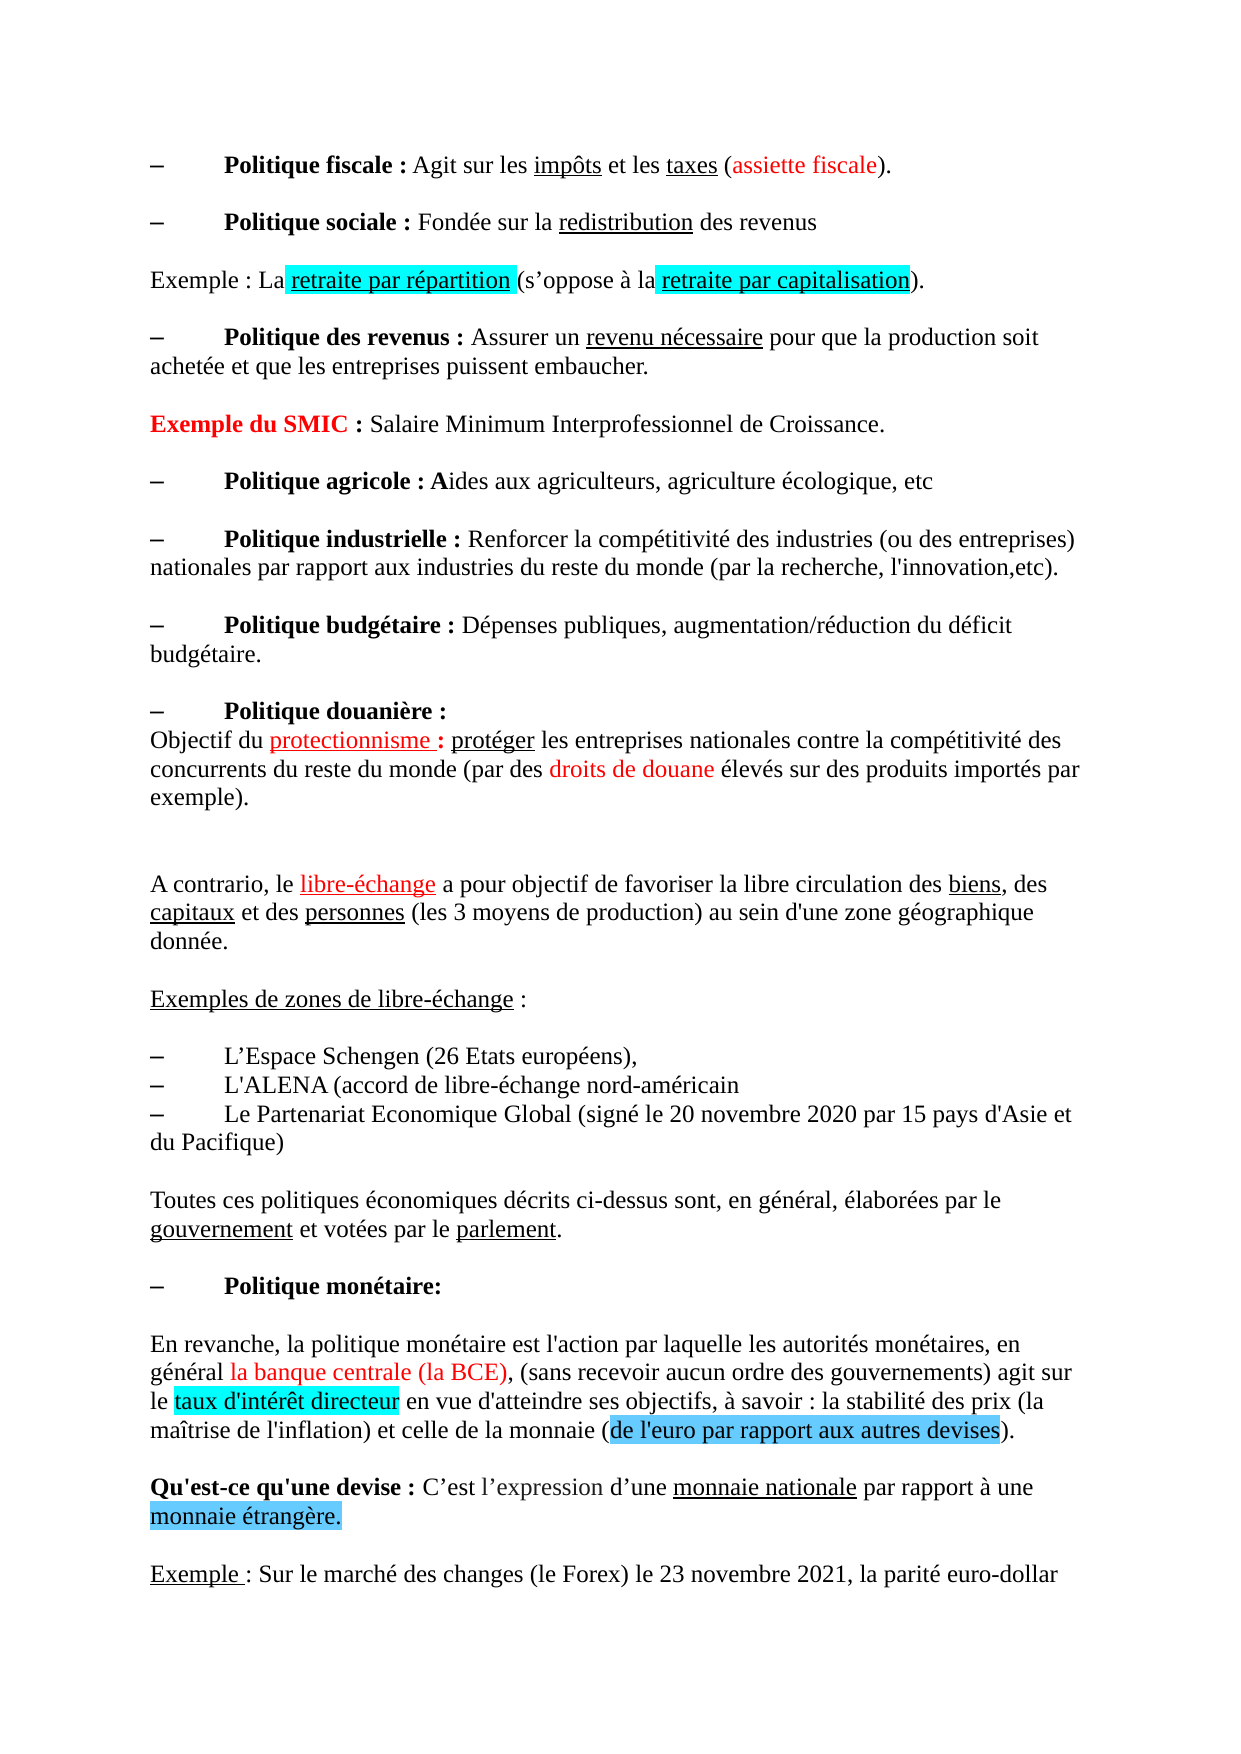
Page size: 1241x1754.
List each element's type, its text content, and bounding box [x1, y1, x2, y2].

list Politique budgétaire : Dépenses publiques, augmentation/réduction du déficit budgétaire. [150, 610, 1090, 667]
text Exemple : La retraite par répartition (s’oppose à la retraite par capitalisation). [150, 265, 1080, 294]
text A contrario, le libre-échange a pour objectif de favoriser la libre circulation des biens, des capitaux et des personnes (les 3 moyens de production) au sein d'une zone géographique donnée. [150, 869, 1090, 955]
list Politique agricole : Aides aux agriculteurs, agriculture écologique, etc [150, 466, 1090, 495]
list Politique des revenus : Assurer un revenu nécessaire pour que la production soit achetée et que les entreprises puissent embaucher. [150, 322, 1090, 380]
text Qu'est-ce qu'une devise : C’est l’expression d’une monnaie nationale par rapport à une monnaie étrangère. [150, 1472, 1090, 1530]
text En revanche, la politique monétaire est l'action par laquelle les autorités monétaires, en général la banque centrale (la BCE), (sans recevoir aucun ordre des gouvernements) agit sur le taux d'intérêt directeur en vue d'atteindre ses objectifs, à savoir : la stabilité des prix (la maîtrise de l'inflation) et celle de la monnaie (de l'euro par rapport aux autres devises). [150, 1329, 1090, 1444]
text Toutes ces politiques économiques décrits ci-dessus sont, en général, élaborées par le gouvernement et votées par le parlement. [150, 1185, 1090, 1242]
list Politique douanière : [150, 696, 1090, 725]
list Politique monétaire: [150, 1271, 1090, 1300]
text Exemple du SMIC : Salaire Minimum Interprofessionnel de Croissance. [150, 409, 1090, 437]
list L'ALENA (accord de libre-échange nord-américain [150, 1070, 1090, 1099]
list Politique sociale : Fondée sur la redistribution des revenus [150, 207, 1080, 236]
text Exemples de zones de libre-échange : [150, 984, 1090, 1012]
list Le Partenariat Economique Global (signé le 20 novembre 2020 par 15 pays d'Asie et du Pacifique) [150, 1099, 1090, 1156]
list Politique industrielle : Renforcer la compétitivité des industries (ou des entreprises) nationales par rapport aux industries du reste du monde (par la recherche, l'innovation,etc). [150, 524, 1090, 581]
text Objectif du protectionnisme : protéger les entreprises nationales contre la compétitivité des concurrents du reste du monde (par des droits de douane élevés sur des produits importés par exemple). [150, 725, 1090, 811]
text Exemple : Sur le marché des changes (le Forex) le 23 novembre 2021, la parité euro-dollar [150, 1559, 1090, 1587]
list Politique fiscale : Agit sur les impôts et les taxes (assiette fiscale). [150, 150, 1090, 179]
list L’Espace Schengen (26 Etats européens), [150, 1041, 1090, 1070]
